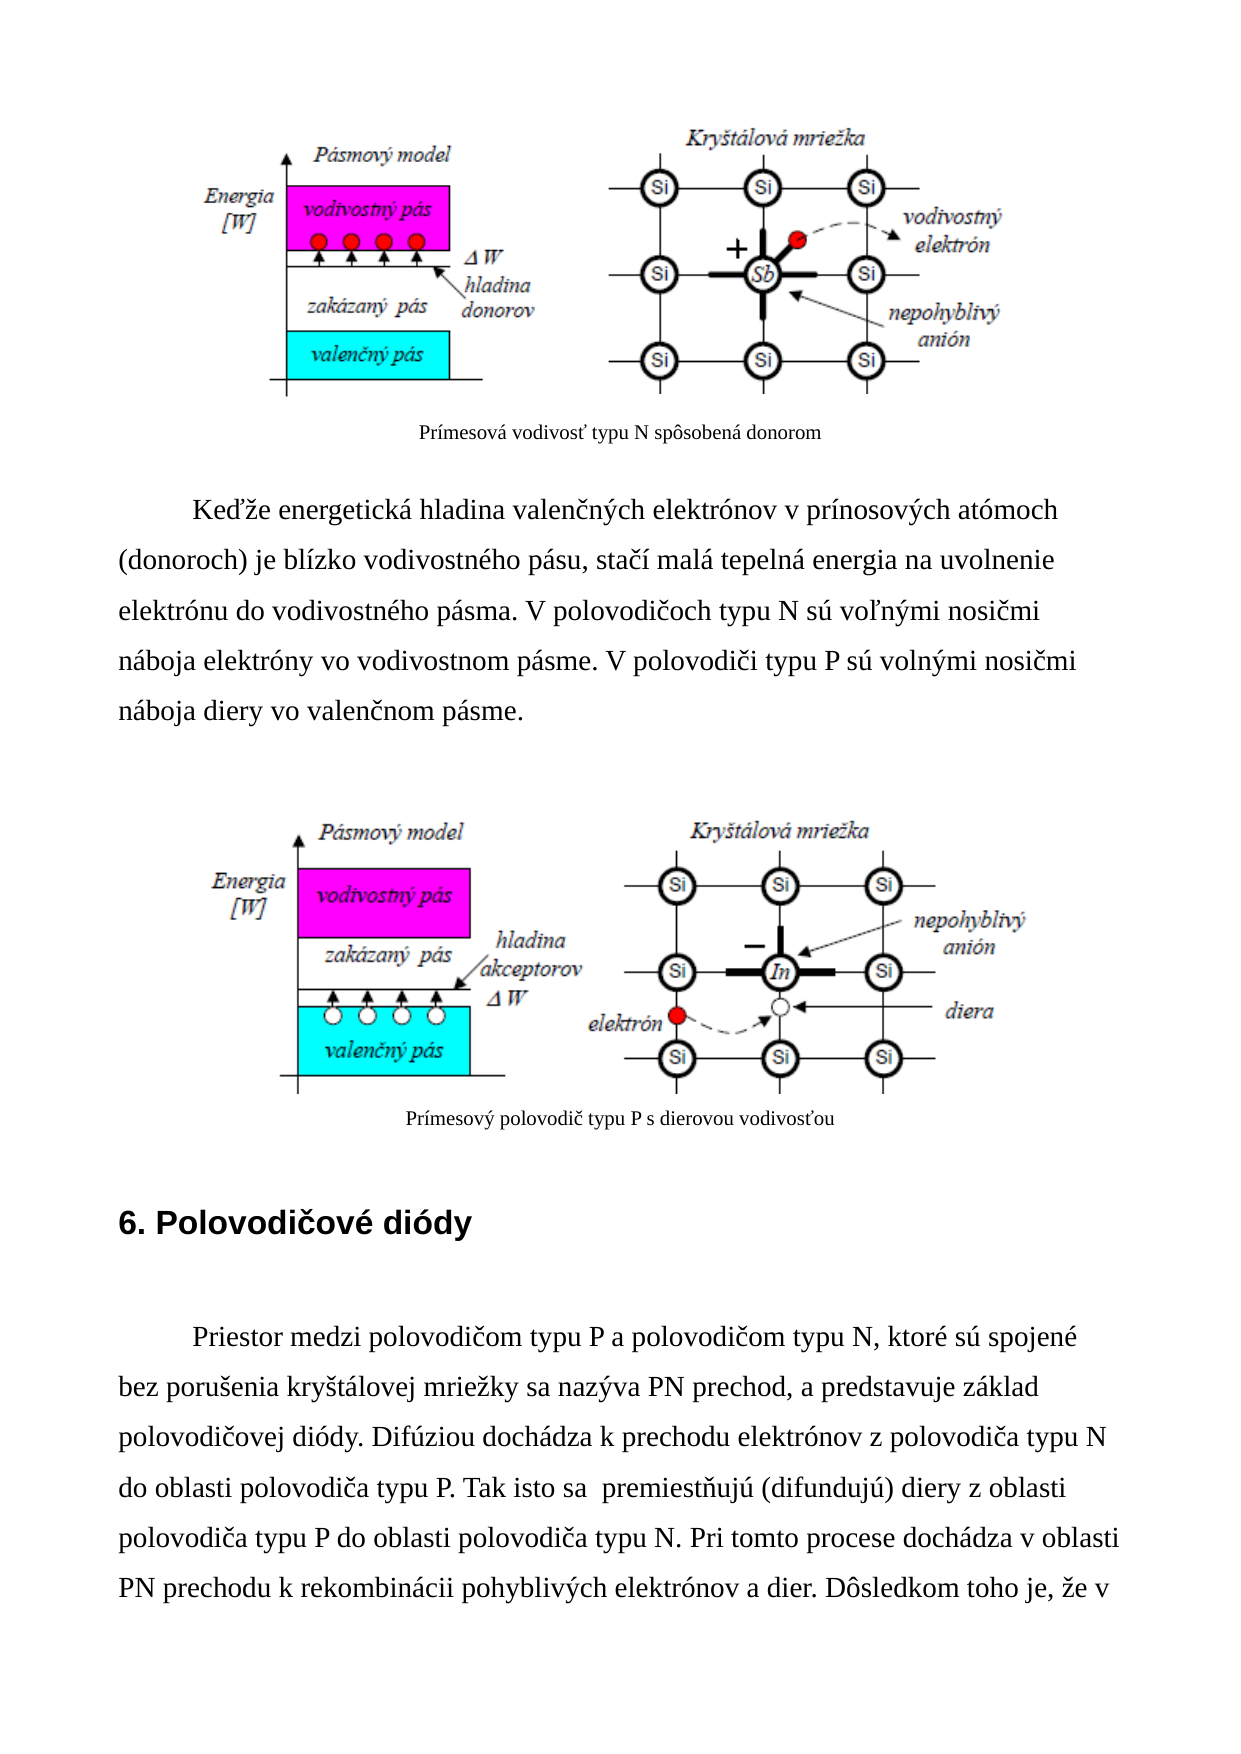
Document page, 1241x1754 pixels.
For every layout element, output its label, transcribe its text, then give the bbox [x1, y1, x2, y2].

subtitle 6. Polovodičové diódy [118, 1203, 1122, 1242]
text Prímesová vodivosť typu N spôsobená donorom [118, 420, 1122, 444]
text Keďže energetická hladina valenčných elektrónov v prínosových atómoch (donoroch) je blízko vodivostného pásu, stačí malá tepelná energia na uvolnenie elektrónu do vodivostného pásma. V polovodičoch typu N sú voľnými nosičmi náboja elektróny vo vodivostnom pásme. V polovodiči typu P sú volnými nosičmi náboja diery vo valenčnom pásme. [118, 492, 1122, 727]
text Priestor medzi polovodičom typu P a polovodičom typu N, ktoré sú spojené bez porušenia kryštálovej mriežky sa nazýva PN prechod, a predstavuje základ polovodičovej diódy. Difúziou dochádza k prechodu elektrónov z polovodiča typu N do oblasti polovodiča typu P. Tak isto sa premiestňujú (difundujú) diery z oblasti polovodiča typu P do oblasti polovodiča typu N. Pri tomto procese dochádza v oblasti PN prechodu k rekombinácii pohyblivých elektrónov a dier. Dôsledkom toho je, že v [118, 1319, 1122, 1604]
picture [187, 118, 560, 404]
picture [202, 793, 1039, 1094]
text Prímesový polovodič typu P s dierovou vodivosťou [118, 794, 1122, 1130]
picture [608, 108, 1017, 394]
